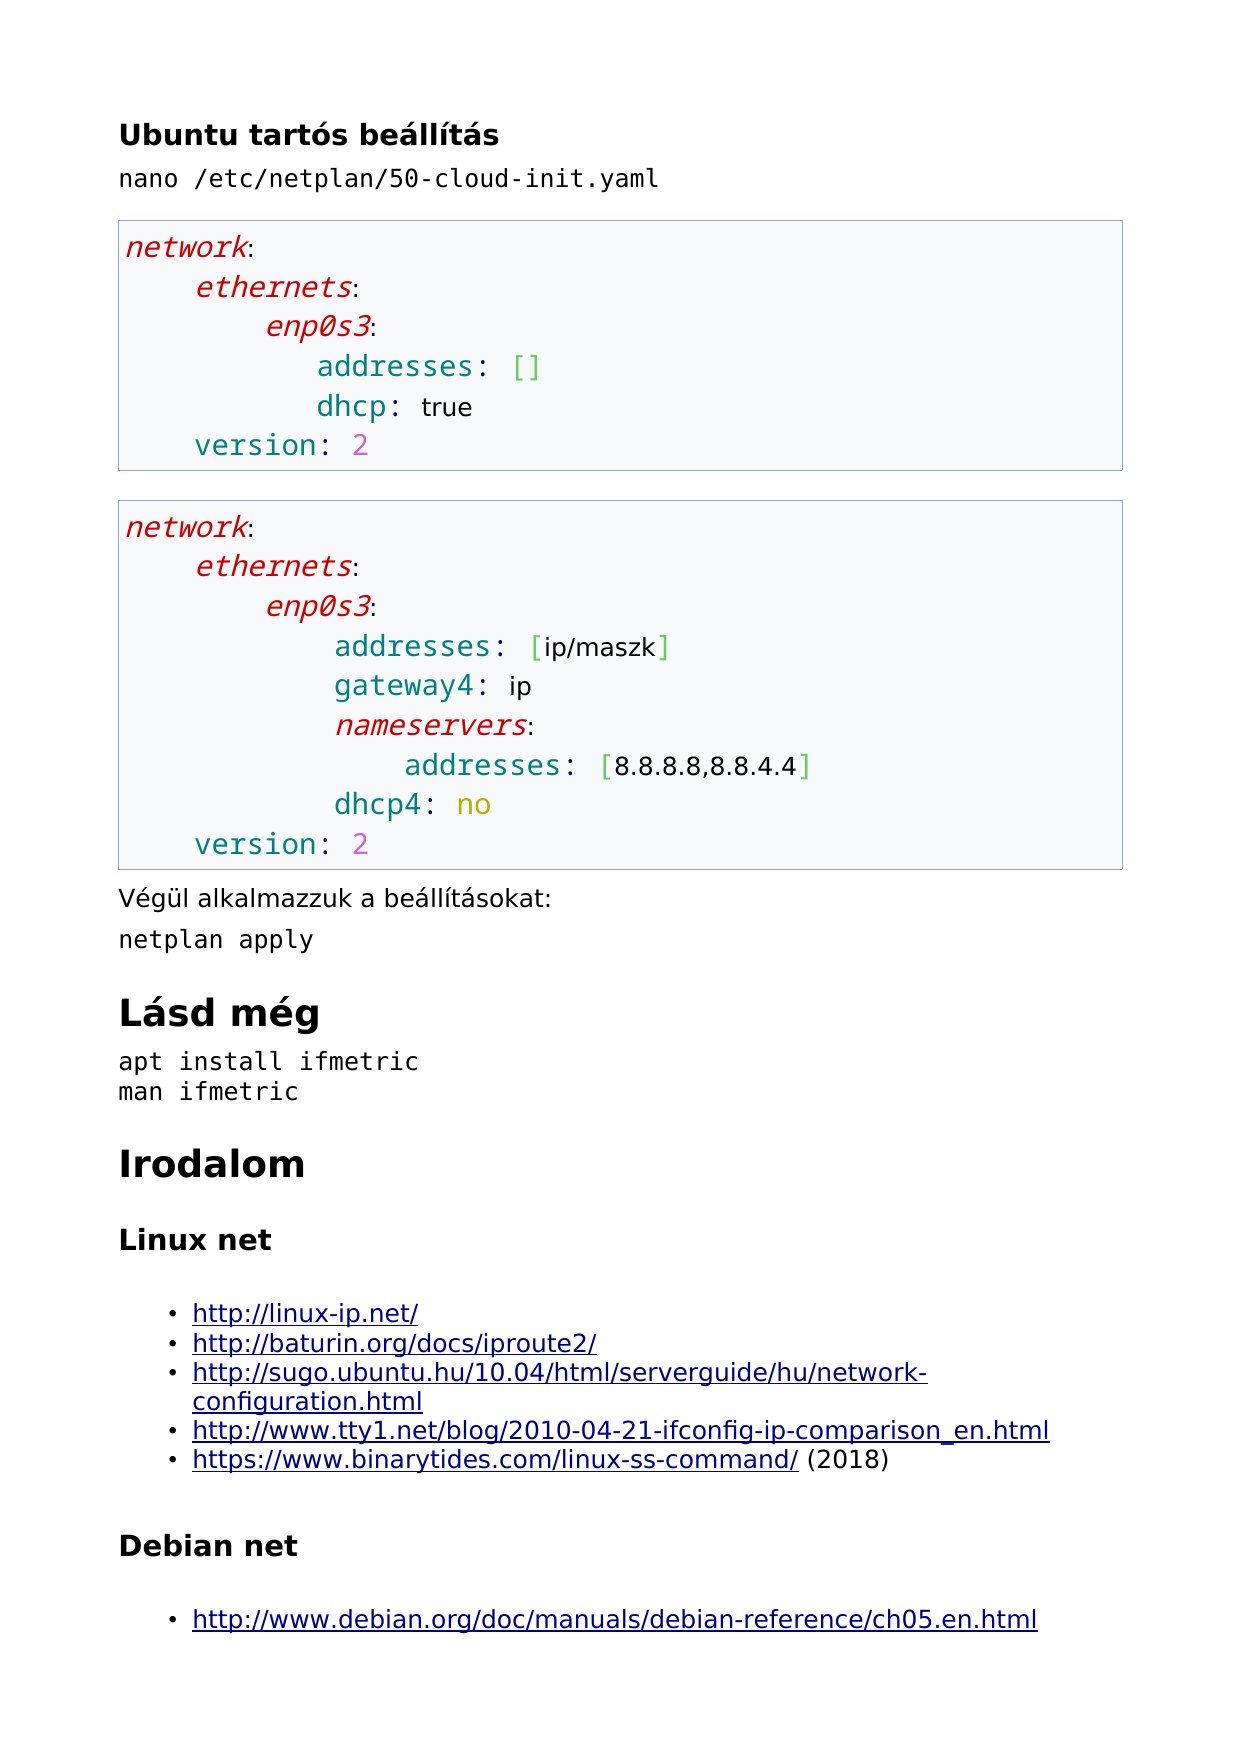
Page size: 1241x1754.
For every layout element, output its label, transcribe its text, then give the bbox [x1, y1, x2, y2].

subtitle Irodalom [118, 1143, 1122, 1186]
text netplan apply [118, 925, 1122, 954]
list https://www.binarytides.com/linux-ss-command/ (2018) [177, 1446, 1122, 1475]
table_header network: ethernets: enp0s3: addresses: [] dhcp: true version: 2 [119, 221, 1122, 470]
list http://www.debian.org/doc/manuals/debian-reference/ch05.en.html [177, 1605, 1122, 1634]
text nano /etc/netplan/50-cloud-init.yaml [118, 164, 1122, 194]
list http://sugo.ubuntu.hu/10.04/html/serverguide/hu/network-configuration.html [177, 1358, 1122, 1416]
subtitle Debian net [118, 1529, 1122, 1563]
subtitle Ubuntu tartós beállítás [118, 118, 1122, 152]
subtitle Lásd még [118, 991, 1122, 1035]
list http://linux-ip.net/ [177, 1300, 1122, 1329]
list http://www.tty1.net/blog/2010-04-21-ifconfig-ip-comparison_en.html [177, 1416, 1122, 1446]
text apt install ifmetric man ifmetric [118, 1047, 1122, 1106]
subtitle Linux net [118, 1224, 1122, 1258]
list http://baturin.org/docs/iproute2/ [177, 1329, 1122, 1358]
table_header network: ethernets: enp0s3: addresses: [ip/maszk] gateway4: ip nameservers: addresses: [8.8.8.8,8.8.4.4] dhcp4: no version: 2 [119, 501, 1122, 869]
text Végül alkalmazzuk a beállításokat: [118, 884, 1122, 913]
